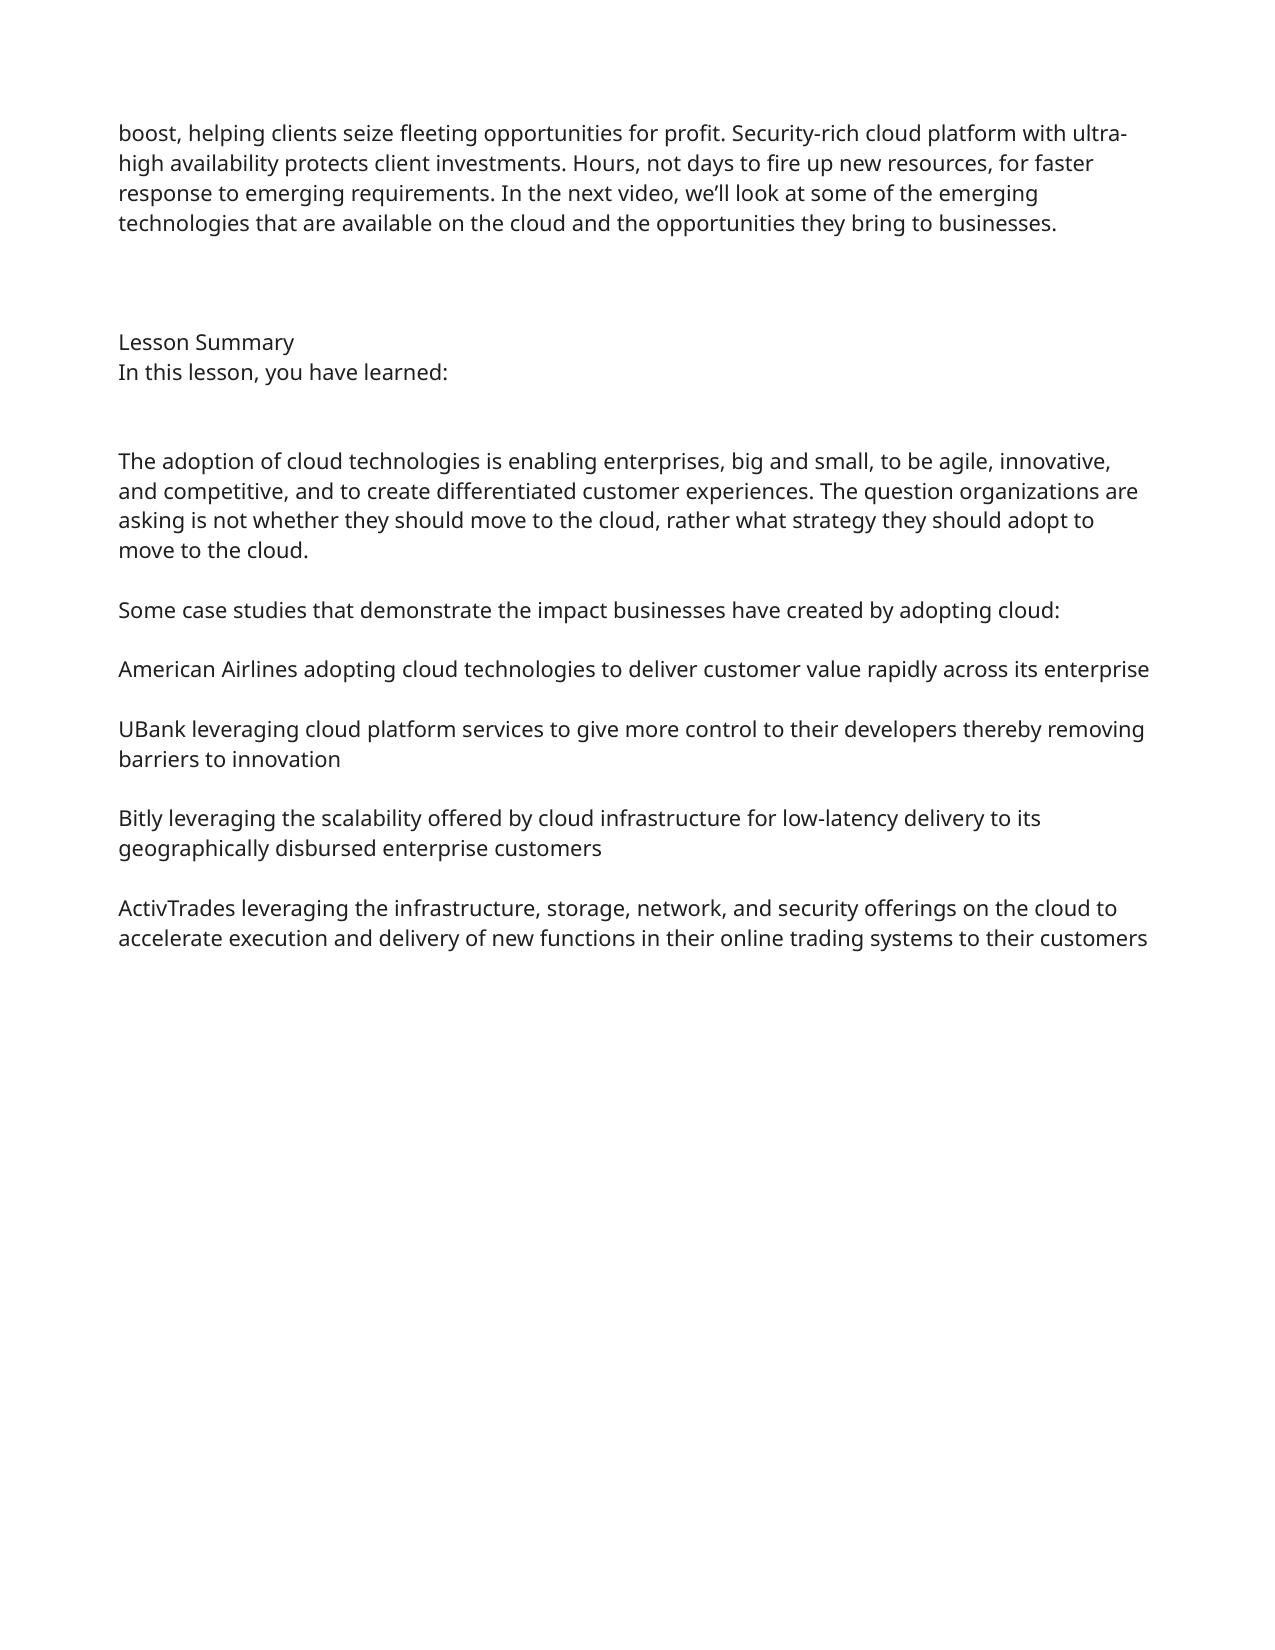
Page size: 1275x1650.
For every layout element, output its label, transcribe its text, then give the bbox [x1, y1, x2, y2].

text Some case studies that demonstrate the impact businesses have created by adopting cloud: [118, 595, 1157, 624]
text American Airlines adopting cloud technologies to deliver customer value rapidly across its enterprise [118, 654, 1157, 684]
text UBank leveraging cloud platform services to give more control to their developers thereby removing barriers to innovation [118, 714, 1157, 773]
text The adoption of cloud technologies is enabling enterprises, big and small, to be agile, innovative, and competitive, and to create differentiated customer experiences. The question organizations are asking is not whether they should move to the cloud, rather what strategy they should adopt to move to the cloud. [118, 446, 1157, 565]
text In this lesson, you have learned: [118, 356, 1157, 386]
text Bitly leveraging the scalability offered by cloud infrastructure for low-latency delivery to its geographically disbursed enterprise customers [118, 803, 1157, 863]
text Lesson Summary [118, 327, 1157, 356]
text boost, helping clients seize fleeting opportunities for profit. Security-rich cloud platform with ultra-high availability protects client investments. Hours, not days to fire up new resources, for faster response to emerging requirements. In the next video, we’ll look at some of the emerging technologies that are available on the cloud and the opportunities they bring to businesses. [118, 118, 1157, 237]
text ActivTrades leveraging the infrastructure, storage, network, and security offerings on the cloud to accelerate execution and delivery of new functions in their online trading systems to their customers [118, 893, 1157, 952]
